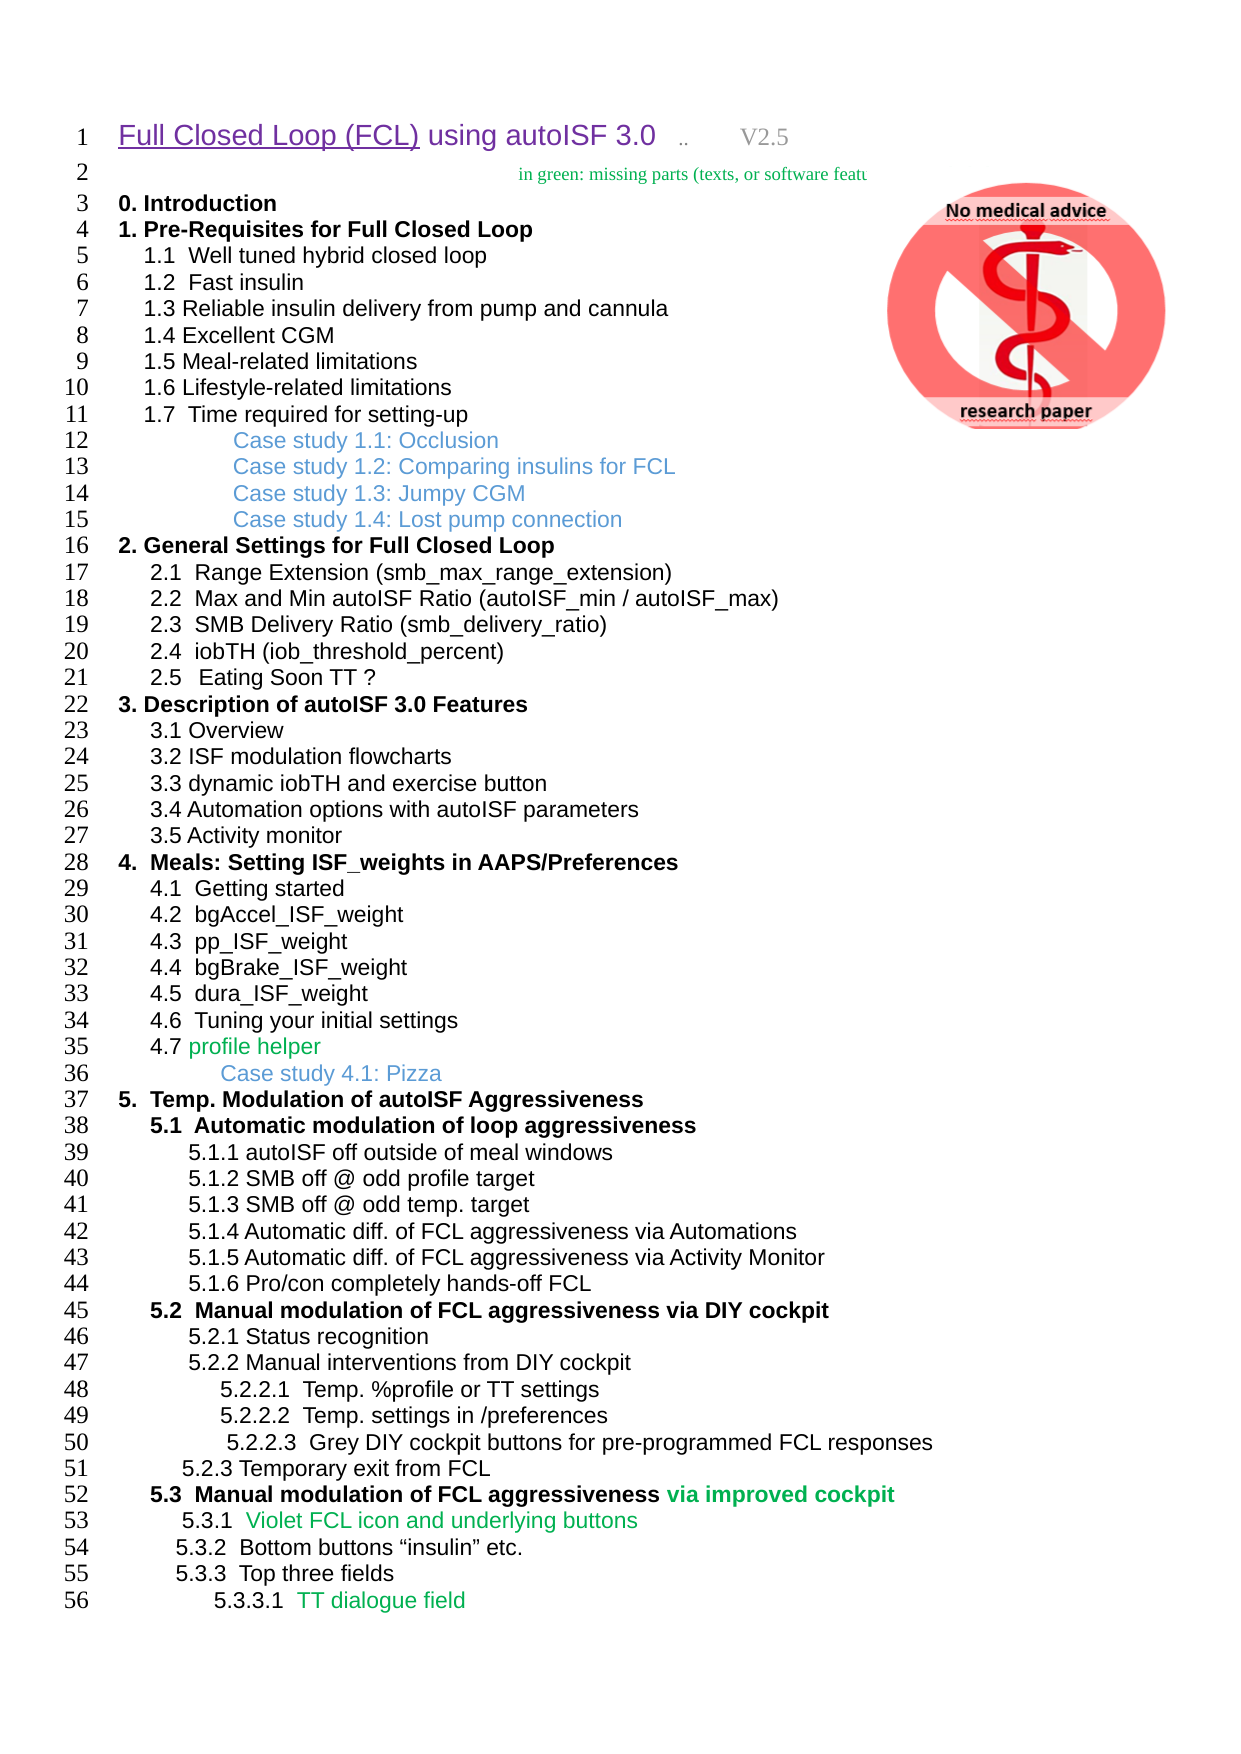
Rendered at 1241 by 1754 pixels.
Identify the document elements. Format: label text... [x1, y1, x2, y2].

text 1.1 Well tuned hybrid closed loop [118, 242, 867, 269]
text Full Closed Loop (FCL) using autoISF 3.0 .. V2.5 [118, 118, 1122, 152]
text 5.1.3 SMB off @ odd temp. target [118, 1191, 1122, 1218]
text 5.3 Manual modulation of FCL aggressiveness via improved cockpit [118, 1481, 1122, 1507]
text 5.2.2 Manual interventions from DIY cockpit [118, 1349, 1122, 1376]
text 4. Meals: Setting ISF_weights in AAPS/Preferences [118, 849, 1122, 875]
text 4.7 profile helper [118, 1033, 1122, 1059]
text 5.2.2.2 Temp. settings in /preferences [118, 1402, 1122, 1428]
text 1.3 Reliable insulin delivery from pump and cannula [118, 295, 867, 322]
text Case study 4.1: Pizza [118, 1059, 1122, 1086]
text 1.6 Lifestyle-related limitations [118, 374, 867, 401]
text 5.3.1 Violet FCL icon and underlying buttons [118, 1507, 1122, 1534]
text 1. Pre-Requisites for Full Closed Loop [118, 216, 867, 242]
text 4.4 bgBrake_ISF_weight [118, 954, 1122, 980]
text 5. Temp. Modulation of autoISF Aggressiveness [118, 1086, 1122, 1112]
text 2.1 Range Extension (smb_max_range_extension) [118, 559, 1122, 585]
text 5.1 Automatic modulation of loop aggressiveness [118, 1112, 1122, 1138]
text 0. Introduction [118, 190, 867, 216]
text 2.5 Eating Soon TT ? [118, 664, 1122, 691]
text 4.1 Getting started [118, 875, 1122, 901]
text 1.2 Fast insulin [118, 269, 867, 295]
text 5.2.3 Temporary exit from FCL [118, 1455, 1122, 1481]
text 2. General Settings for Full Closed Loop [118, 532, 1122, 559]
text Case study 1.2: Comparing insulins for FCL [118, 453, 1122, 480]
text 3. Description of autoISF 3.0 Features [118, 691, 1122, 717]
text 4.2 bgAccel_ISF_weight [118, 901, 1122, 928]
text 5.1.1 autoISF off outside of meal windows [118, 1138, 1122, 1165]
text 5.1.2 SMB off @ odd profile target [118, 1165, 1122, 1191]
text 1.7 Time required for setting-up [118, 401, 867, 427]
text 5.1.5 Automatic diff. of FCL aggressiveness via Activity Monitor [118, 1244, 1122, 1270]
text Case study 1.1: Occlusion [118, 427, 1122, 453]
text 5.1.6 Pro/con completely hands-off FCL [118, 1270, 1122, 1297]
text 3.3 dynamic iobTH and exercise button [118, 769, 1122, 796]
text 2.3 SMB Delivery Ratio (smb_delivery_ratio) [118, 611, 1122, 638]
text 5.1.4 Automatic diff. of FCL aggressiveness via Automations [118, 1218, 1122, 1244]
text 5.2.1 Status recognition [118, 1323, 1122, 1349]
text 1.4 Excellent CGM [118, 322, 867, 348]
text 2.4 iobTH (iob_threshold_percent) [118, 638, 1122, 664]
text 4.5 dura_ISF_weight [118, 980, 1122, 1007]
text 1.5 Meal-related limitations [118, 348, 867, 374]
text 3.4 Automation options with autoISF parameters [118, 796, 1122, 822]
text 5.3.3.1 TT dialogue field [118, 1587, 1122, 1613]
text 5.3.3 Top three fields [118, 1560, 1122, 1587]
text Case study 1.3: Jumpy CGM [118, 480, 1122, 506]
text Case study 1.4: Lost pump connection [118, 506, 1122, 532]
text 5.2.2.3 Grey DIY cockpit buttons for pre-programmed FCL responses [118, 1428, 1122, 1455]
text 2.2 Max and Min autoISF Ratio (autoISF_min / autoISF_max) [118, 585, 1122, 611]
text 4.6 Tuning your initial settings [118, 1007, 1122, 1033]
text 4.3 pp_ISF_weight [118, 928, 1122, 954]
text 5.2.2.1 Temp. %profile or TT settings [118, 1376, 1122, 1402]
text 5.3.2 Bottom buttons “insulin” etc. [118, 1534, 1122, 1560]
text 3.5 Activity monitor [118, 822, 1122, 849]
text 3.2 ISF modulation flowcharts [118, 743, 1122, 769]
text in green: missing parts (texts, or software features not included in autoISF 3.0) [118, 157, 1179, 436]
text 3.1 Overview [118, 717, 1122, 743]
text 5.2 Manual modulation of FCL aggressiveness via DIY cockpit [118, 1297, 1122, 1323]
